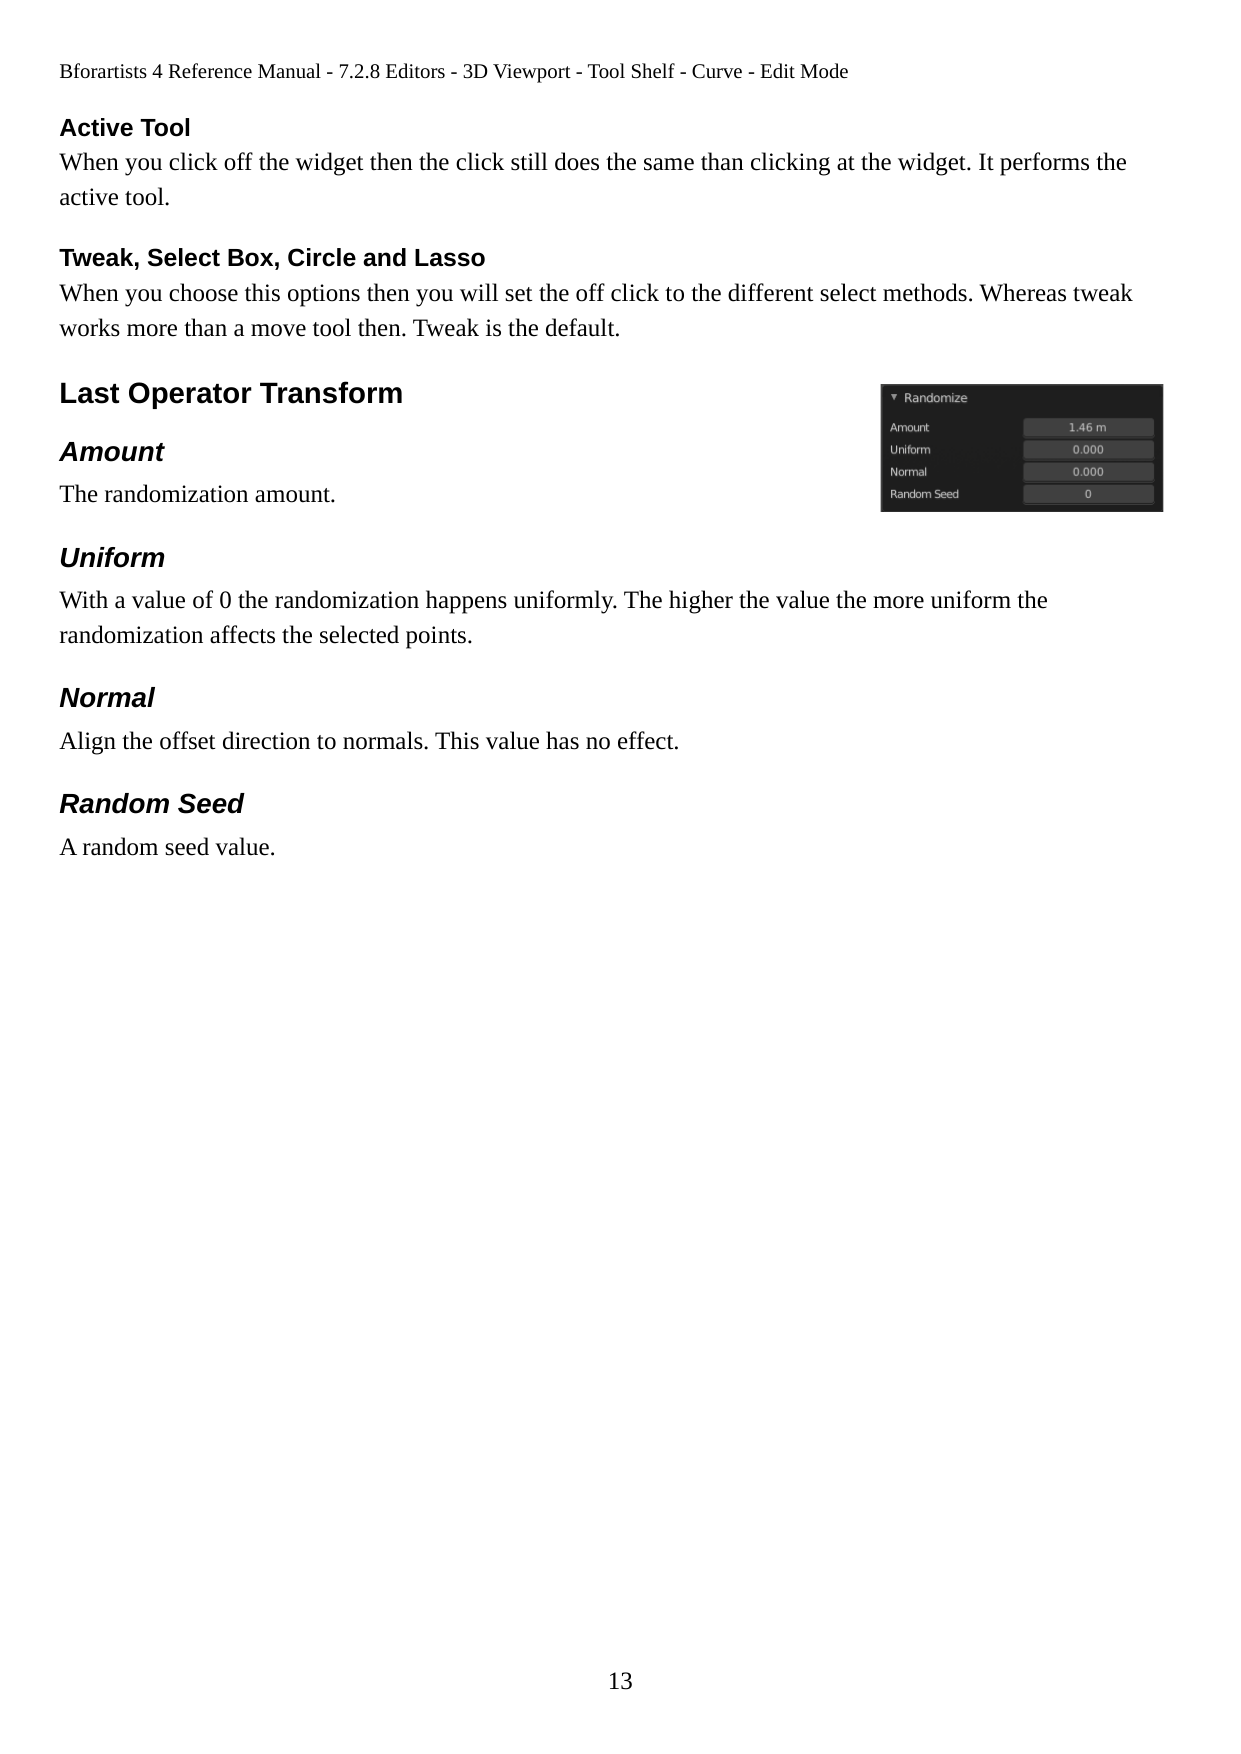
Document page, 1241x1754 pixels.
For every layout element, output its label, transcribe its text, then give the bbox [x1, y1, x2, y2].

text A random seed value. [59, 832, 1181, 861]
text The randomization amount. [59, 479, 880, 508]
subtitle [1164, 435, 1181, 467]
subtitle Tweak, Select Box, Circle and Lasso [59, 243, 1181, 272]
subtitle Uniform [59, 541, 1181, 573]
subtitle Normal [59, 681, 1181, 713]
subtitle Random Seed [59, 787, 1181, 819]
picture [880, 384, 1164, 512]
subtitle Amount [59, 435, 880, 467]
text Align the offset direction to normals. This value has no effect. [59, 726, 1181, 754]
text With a value of 0 the randomization happens uniformly. The higher the value the more uniform the randomization affects the selected points. [59, 585, 1181, 649]
text When you click off the widget then the click still does the same than clicking at the widget. It performs the active tool. [59, 147, 1181, 211]
subtitle Active Tool [59, 113, 1181, 141]
subtitle Last Operator Transform [59, 376, 1181, 410]
text When you choose this options then you will set the off click to the different select methods. Whereas tweak works more than a move tool then. Tweak is the default. [59, 278, 1181, 341]
